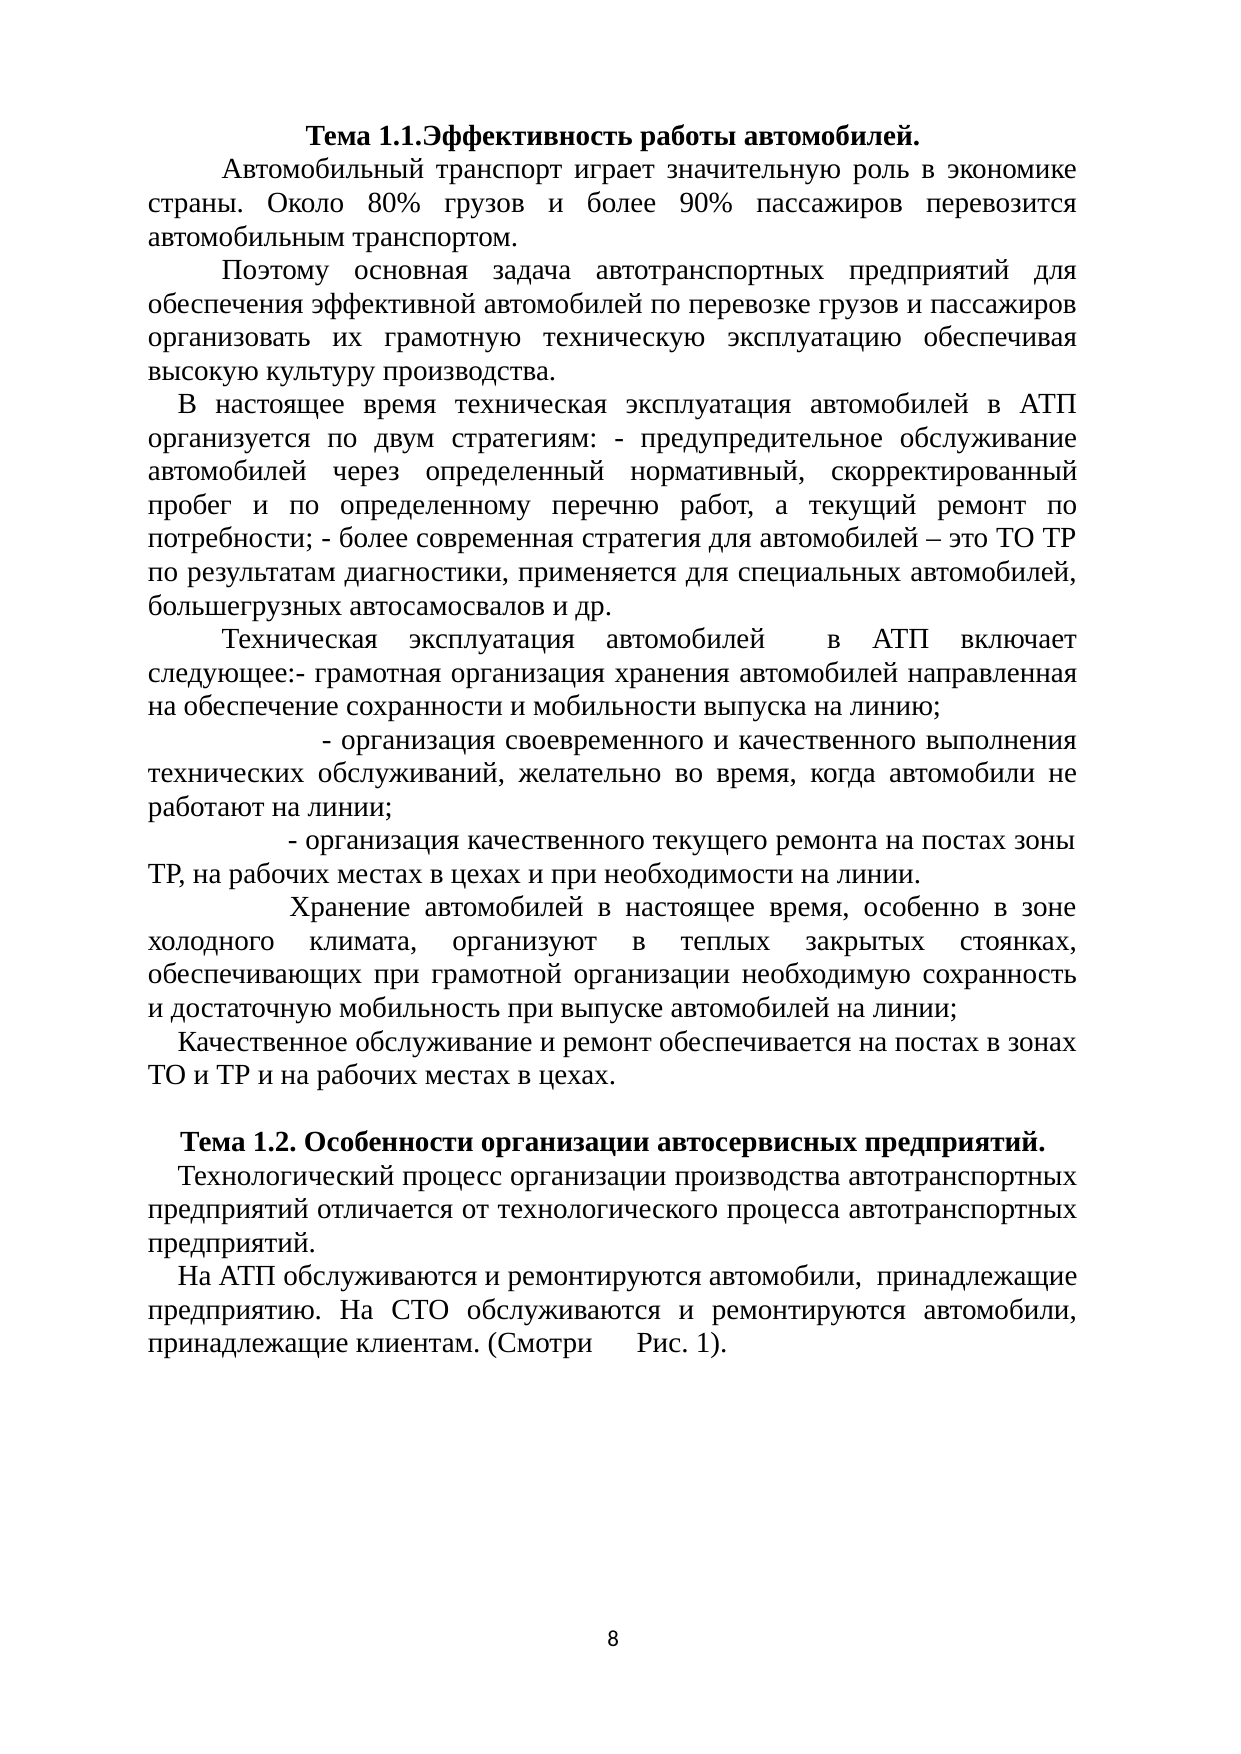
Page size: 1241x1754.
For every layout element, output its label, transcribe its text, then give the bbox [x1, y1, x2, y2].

text Техническая эксплуатация автомобилей в АТП включает следующее:- грамотная организация хранения автомобилей направленная на обеспечение сохранности и мобильности выпуска на линию; [148, 621, 1078, 722]
text Хранение автомобилей в настоящее время, особенно в зоне холодного климата, организуют в теплых закрытых стоянках, обеспечивающих при грамотной организации необходимую сохранность и достаточную мобильность при выпуске автомобилей на линии; [148, 889, 1078, 1024]
text - организация качественного текущего ремонта на постах зоны ТР, на рабочих местах в цехах и при необходимости на линии. [148, 822, 1078, 889]
text Качественное обслуживание и ремонт обеспечивается на постах в зонах ТО и ТР и на рабочих местах в цехах. [148, 1024, 1078, 1091]
list На АТП обслуживаются и ремонтируются автомобили, принадлежащие предприятию. На СТО обслуживаются и ремонтируются автомобили, принадлежащие клиентам. (Смотри Рис. 1). [148, 1258, 1078, 1359]
text Поэтому основная задача автотранспортных предприятий для обеспечения эффективной автомобилей по перевозке грузов и пассажиров организовать их грамотную техническую эксплуатацию обеспечивая высокую культуру производства. [148, 252, 1078, 386]
list Тема 1.2. Особенности организации автосервисных предприятий. [148, 1124, 1078, 1158]
text Автомобильный транспорт играет значительную роль в экономике страны. Около 80% грузов и более 90% пассажиров перевозится автомобильным транспортом. [148, 152, 1078, 252]
text - организация своевременного и качественного выполнения технических обслуживаний, желательно во время, когда автомобили не работают на линии; [148, 722, 1078, 822]
text Тема 1.1.Эффективность работы автомобилей. [148, 118, 1078, 152]
text В настоящее время техническая эксплуатация автомобилей в АТП организуется по двум стратегиям: - предупредительное обслуживание автомобилей через определенный нормативный, скорректированный пробег и по определенному перечню работ, а текущий ремонт по потребности; - более современная стратегия для автомобилей – это ТО ТР по результатам диагностики, применяется для специальных автомобилей, большегрузных автосамосвалов и др. [148, 386, 1078, 621]
list Технологический процесс организации производства автотранспортных предприятий отличается от технологического процесса автотранспортных предприятий. [148, 1158, 1078, 1258]
